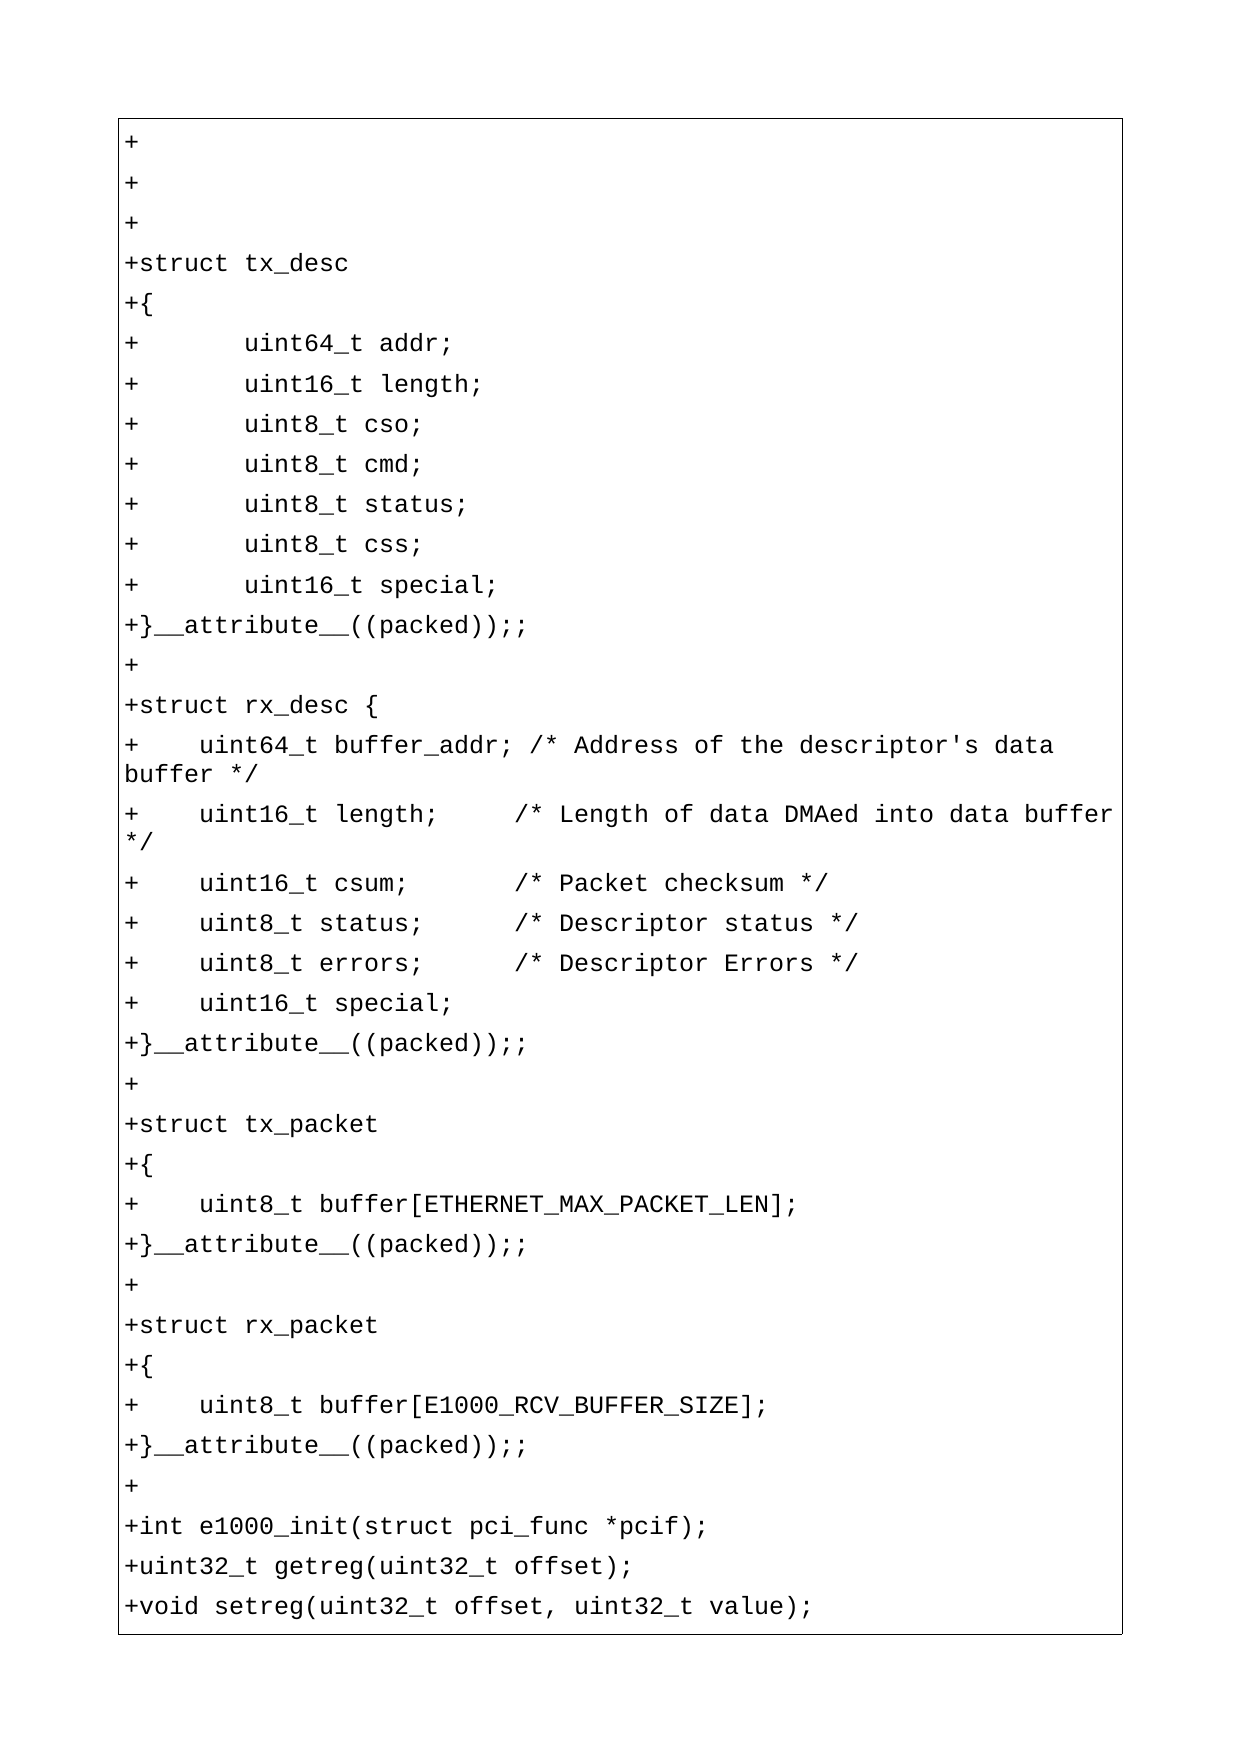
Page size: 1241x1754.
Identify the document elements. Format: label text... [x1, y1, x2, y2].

table_header + + + +struct tx_desc +{ + uint64_t addr; + uint16_t length; + uint8_t cso; + uint8_t cmd; + uint8_t status; + uint8_t css; + uint16_t special; +}__attribute__((packed));; + +struct rx_desc { + uint64_t buffer_addr; /* Address of the descriptor's data buffer */ + uint16_t length; /* Length of data DMAed into data buffer */ + uint16_t csum; /* Packet checksum */ + uint8_t status; /* Descriptor status */ + uint8_t errors; /* Descriptor Errors */ + uint16_t special; +}__attribute__((packed));; + +struct tx_packet +{ + uint8_t buffer[ETHERNET_MAX_PACKET_LEN]; +}__attribute__((packed));; + +struct rx_packet +{ + uint8_t buffer[E1000_RCV_BUFFER_SIZE]; +}__attribute__((packed));; + +int e1000_init(struct pci_func *pcif); +uint32_t getreg(uint32_t offset); +void setreg(uint32_t offset, uint32_t value); [119, 119, 1122, 1634]
